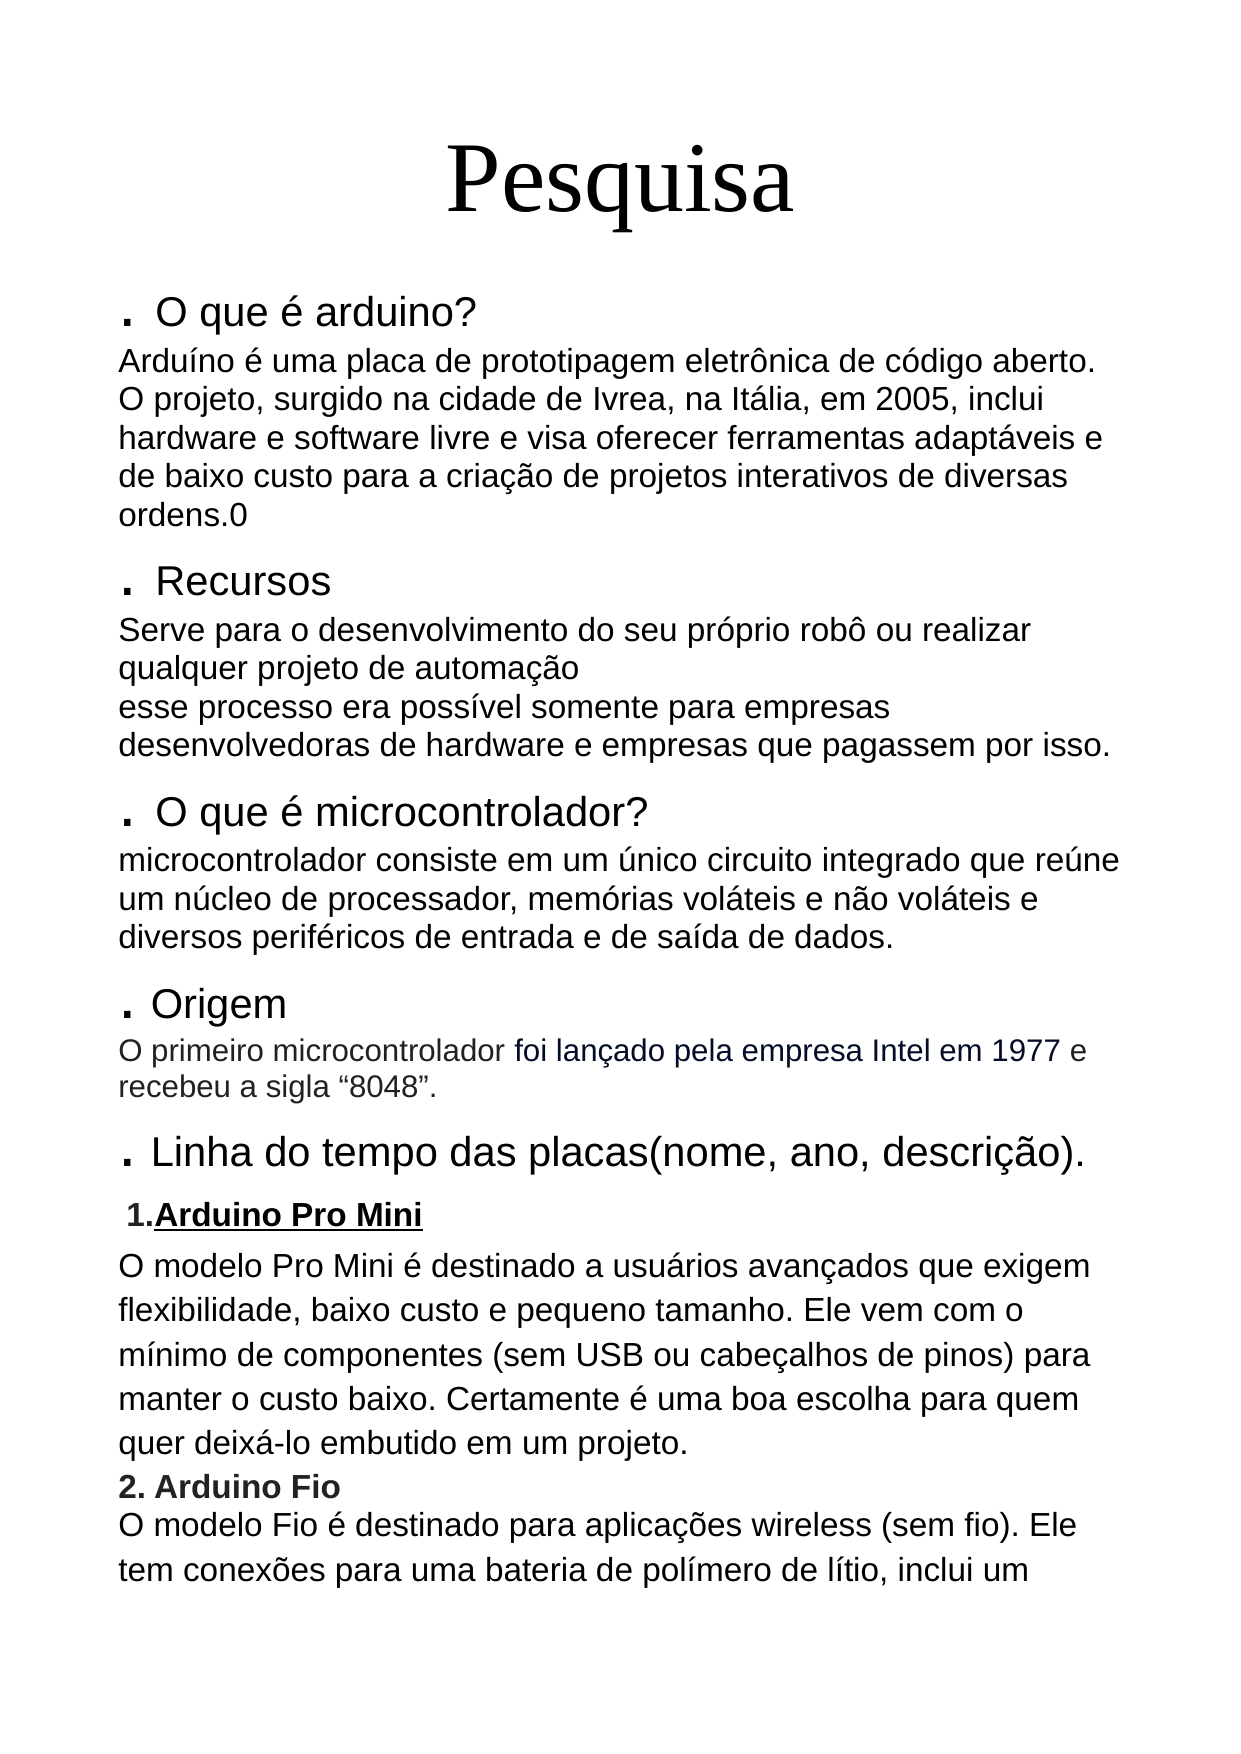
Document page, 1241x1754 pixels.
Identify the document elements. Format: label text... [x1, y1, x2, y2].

text microcontrolador consiste em um único circuito integrado que reúne um núcleo de processador, memórias voláteis e não voláteis e diversos periféricos de entrada e de saída de dados. [118, 840, 1122, 956]
text Arduíno é uma placa de prototipagem eletrônica de código aberto. O projeto, surgido na cidade de Ivrea, na Itália, em 2005, inclui hardware e software livre e visa oferecer ferramentas adaptáveis e de baixo custo para a criação de projetos interativos de diversas ordens.0 [118, 341, 1122, 533]
text . O que é arduino? [118, 264, 1122, 341]
text O modelo Fio é destinado para aplicações wireless (sem fio). Ele tem conexões para uma bateria de polímero de lítio, inclui um [118, 1506, 1122, 1588]
text O primeiro microcontrolador foi lançado pela empresa Intel em 1977 e recebeu a sigla “8048”. [118, 1032, 1122, 1104]
text . Origem [118, 956, 1122, 1032]
subtitle 2. Arduino Fio [118, 1467, 1122, 1506]
text esse processo era possível somente para empresas desenvolvedoras de hardware e empresas que pagassem por isso. [118, 687, 1122, 763]
text Pesquisa [118, 118, 1122, 233]
text . Linha do tempo das placas(nome, ano, descrição). [118, 1104, 1122, 1181]
text . O que é microcontrolador? [118, 763, 1122, 840]
text . Recursos [118, 533, 1122, 610]
subtitle 1.Arduino Pro Mini [118, 1195, 1122, 1234]
text Serve para o desenvolvimento do seu próprio robô ou realizar qualquer projeto de automação [118, 610, 1122, 687]
text O modelo Pro Mini é destinado a usuários avançados que exigem flexibilidade, baixo custo e pequeno tamanho. Ele vem com o mínimo de componentes (sem USB ou cabeçalhos de pinos) para manter o custo baixo. Certamente é uma boa escolha para quem quer deixá-lo embutido em um projeto. [118, 1246, 1122, 1461]
